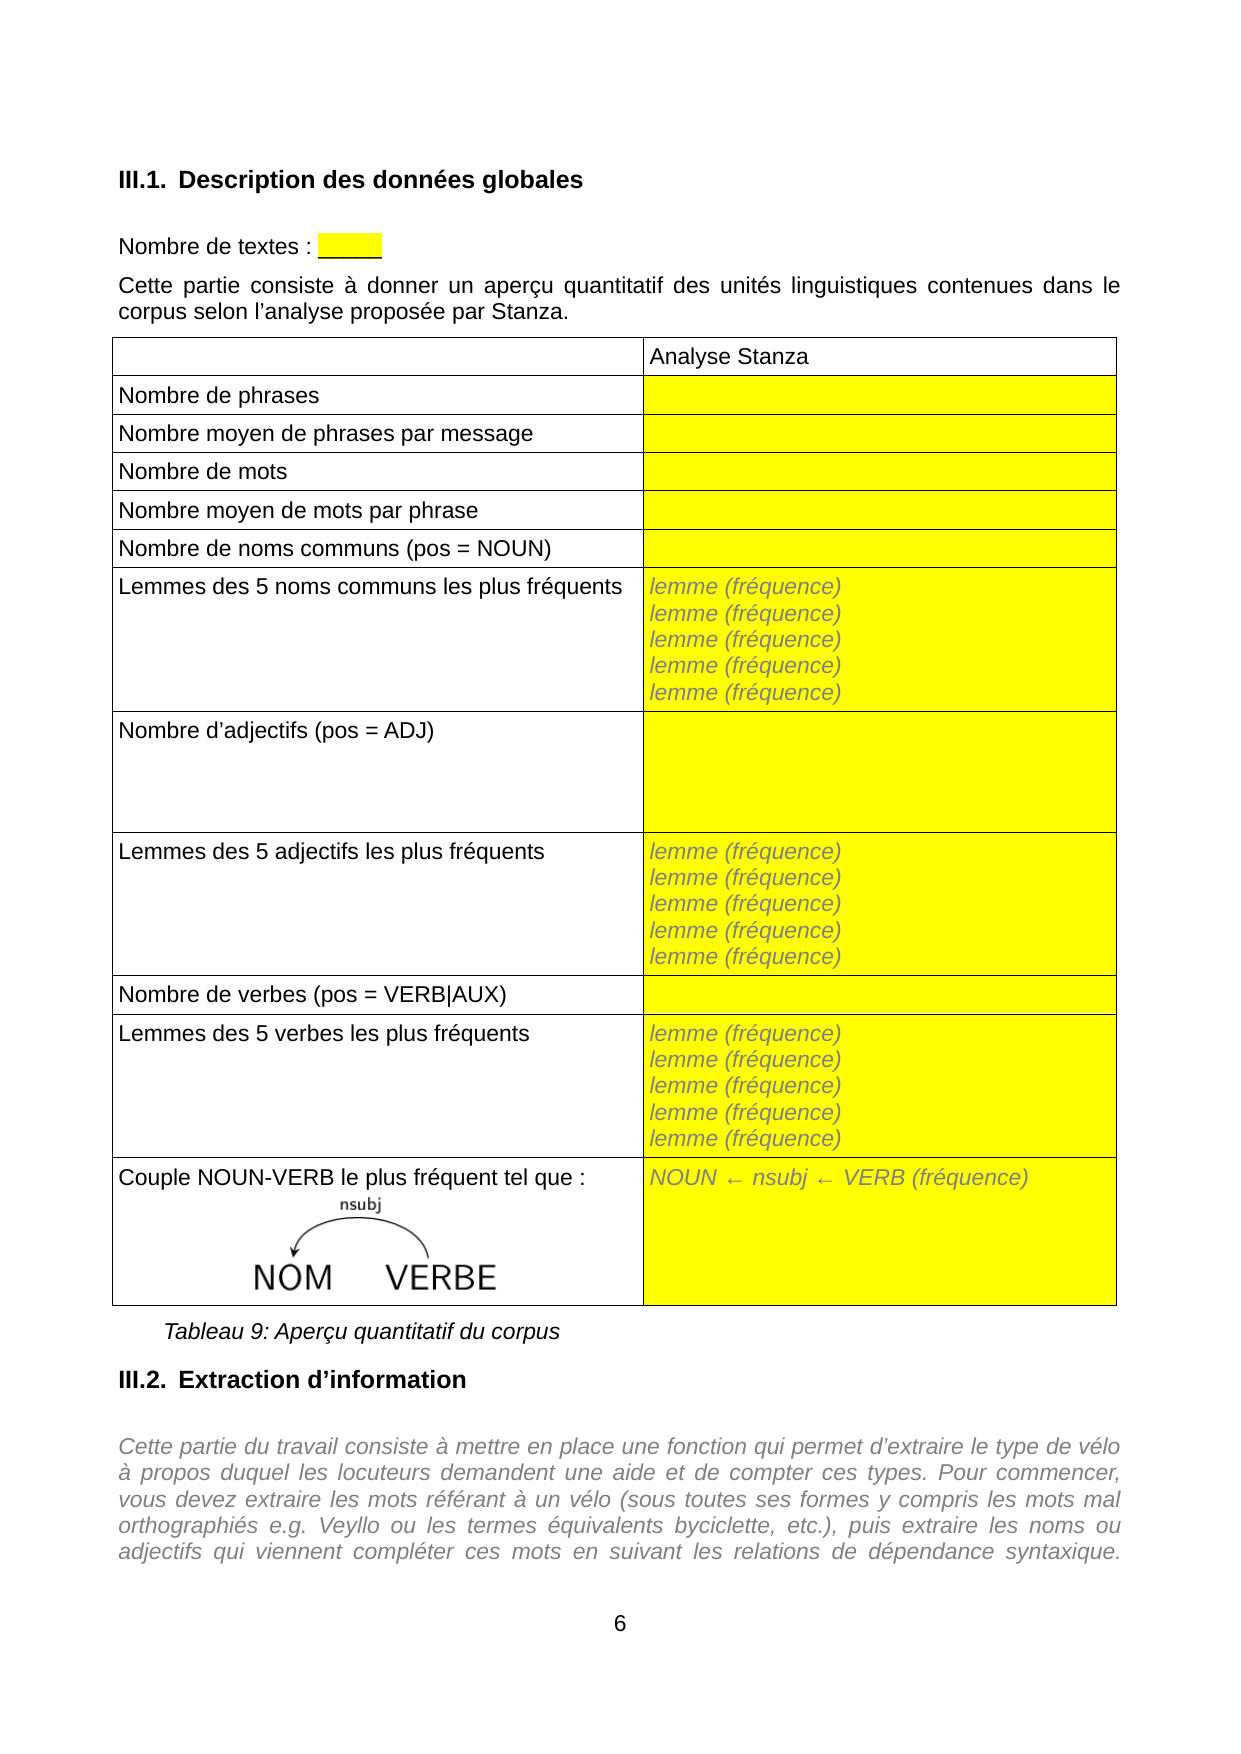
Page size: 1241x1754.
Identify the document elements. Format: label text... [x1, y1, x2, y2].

table_cell lemme (fréquence) lemme (fréquence) lemme (fréquence) lemme (fréquence) lemme (fréquence) [644, 568, 1116, 711]
text Tableau 9: Aperçu quantitatif du corpus [163, 1318, 1122, 1344]
table_cell [644, 491, 1116, 529]
table_cell Nombre moyen de mots par phrase [113, 491, 643, 529]
table_cell lemme (fréquence) lemme (fréquence) lemme (fréquence) lemme (fréquence) lemme (fréquence) [644, 833, 1116, 975]
table_cell Nombre d’adjectifs (pos = ADJ) [113, 712, 643, 831]
table_header Analyse Stanza [644, 338, 1116, 375]
table_cell lemme (fréquence) lemme (fréquence) lemme (fréquence) lemme (fréquence) lemme (fréquence) [644, 1015, 1116, 1157]
table_cell Nombre de mots [113, 453, 643, 490]
text Cette partie consiste à donner un aperçu quantitatif des unités linguistiques contenues dans le corpus selon l’analyse proposée par Stanza. [118, 272, 1122, 324]
table_cell Couple NOUN-VERB le plus fréquent tel que : [113, 1158, 643, 1305]
text Nombre de textes : _____ [118, 233, 1122, 259]
table_cell [644, 712, 1116, 831]
table_cell [644, 376, 1116, 414]
table_cell Nombre de verbes (pos = VERB|AUX) [113, 976, 643, 1013]
table_cell Lemmes des 5 adjectifs les plus fréquents [113, 833, 643, 975]
table_cell Nombre de phrases [113, 376, 643, 414]
subtitle Extraction d’information [118, 1365, 1122, 1394]
subtitle Description des données globales [118, 165, 1122, 194]
table_cell [644, 976, 1116, 1013]
table_cell [644, 415, 1116, 452]
picture [243, 1190, 512, 1300]
text Cette partie du travail consiste à mettre en place une fonction qui permet d’extraire le type de vélo à propos duquel les locuteurs demandent une aide et de compter ces types. Pour commencer, vous devez extraire les mots référant à un vélo (sous toutes ses formes y compris les mots mal orthographiés e.g. Veyllo ou les termes équivalents byciclette, etc.), puis extraire les noms ou adjectifs qui viennent compléter ces mots en suivant les relations de dépendance syntaxique. [118, 1433, 1122, 1565]
table_cell [644, 530, 1116, 567]
table_cell Nombre de noms communs (pos = NOUN) [113, 530, 643, 567]
table_cell NOUN ← nsubj ← VERB (fréquence) [644, 1158, 1116, 1305]
table_cell Nombre moyen de phrases par message [113, 415, 643, 452]
table_cell Lemmes des 5 noms communs les plus fréquents [113, 568, 643, 711]
table_header [113, 338, 643, 375]
table_cell [644, 453, 1116, 490]
table_cell Lemmes des 5 verbes les plus fréquents [113, 1015, 643, 1157]
